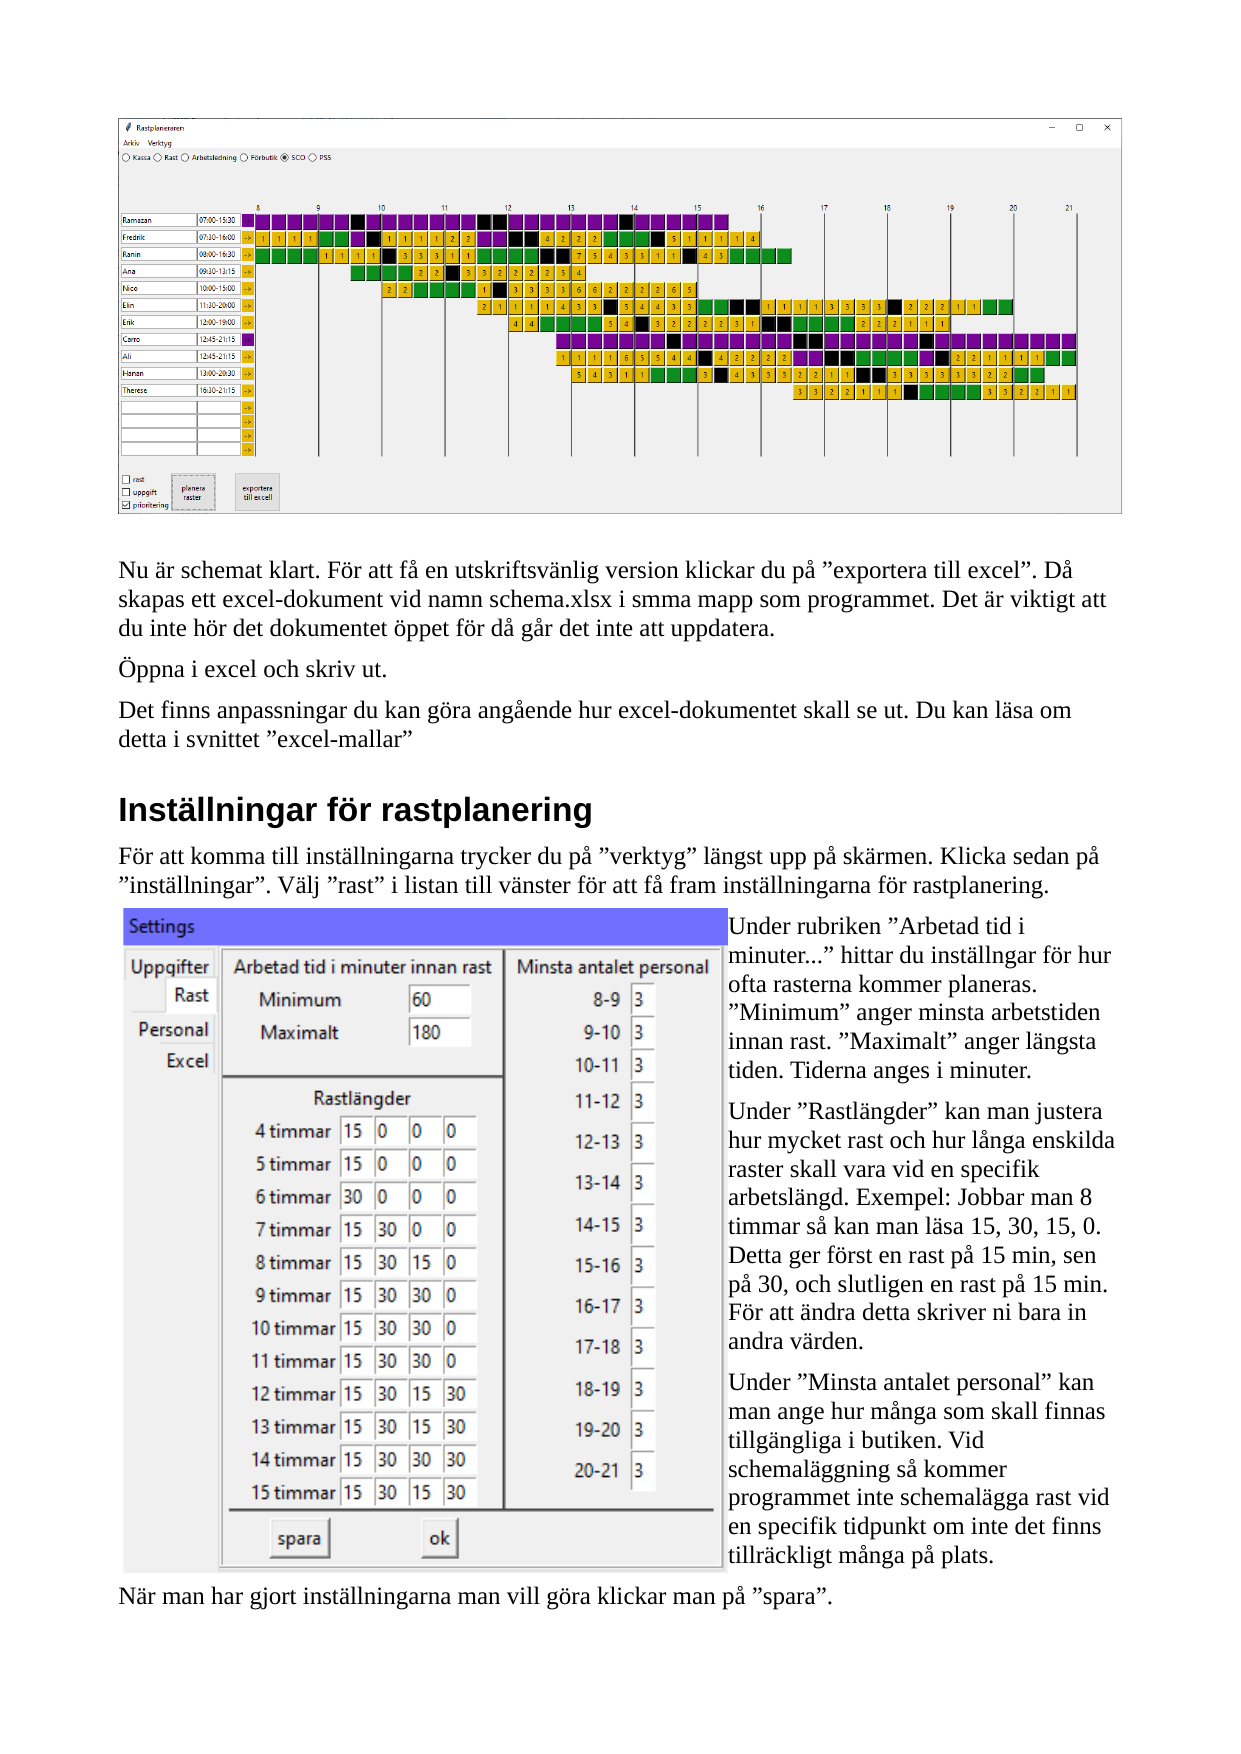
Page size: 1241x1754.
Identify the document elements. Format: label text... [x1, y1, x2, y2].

text Det finns anpassningar du kan göra angående hur excel-dokumentet skall se ut. Du kan läsa om detta i svnittet ”excel-mallar” [118, 695, 1122, 753]
text Under ”Rastlängder” kan man justera hur mycket rast och hur långa enskilda raster skall vara vid en specifik arbetslängd. Exempel: Jobbar man 8 timmar så kan man läsa 15, 30, 15, 0. Detta ger först en rast på 15 min, sen på 30, och slutligen en rast på 15 min. För att ändra detta skriver ni bara in andra värden. [728, 1096, 1122, 1355]
text Under rubriken ”Arbetad tid i minuter...” hittar du inställngar för hur ofta rasterna kommer planeras. ”Minimum” anger minsta arbetstiden innan rast. ”Maximalt” anger längsta tiden. Tiderna anges i minuter. [728, 911, 1122, 1084]
text Öppna i excel och skriv ut. [118, 654, 1122, 683]
text Under ”Minsta antalet personal” kan man ange hur många som skall finnas tillgängliga i butiken. Vid schemaläggning så kommer programmet inte schemalägga rast vid en specifik tidpunkt om inte det finns tillräckligt många på plats. [728, 1367, 1122, 1569]
text För att komma till inställningarna trycker du på ”verktyg” längst upp på skärmen. Klicka sedan på ”inställningar”. Välj ”rast” i listan till vänster för att få fram inställningarna för rastplanering. [118, 841, 1122, 899]
picture [123, 908, 728, 1573]
text När man har gjort inställningarna man vill göra klickar man på ”spara”. [118, 1581, 1122, 1610]
subtitle Inställningar för rastplanering [118, 790, 1122, 829]
text Nu är schemat klart. För att få en utskriftsvänlig version klickar du på ”exportera till excel”. Då skapas ett excel-dokument vid namn schema.xlsx i smma mapp som programmet. Det är viktigt att du inte hör det dokumentet öppet för då går det inte att uppdatera. [118, 555, 1122, 641]
picture [118, 118, 1123, 514]
